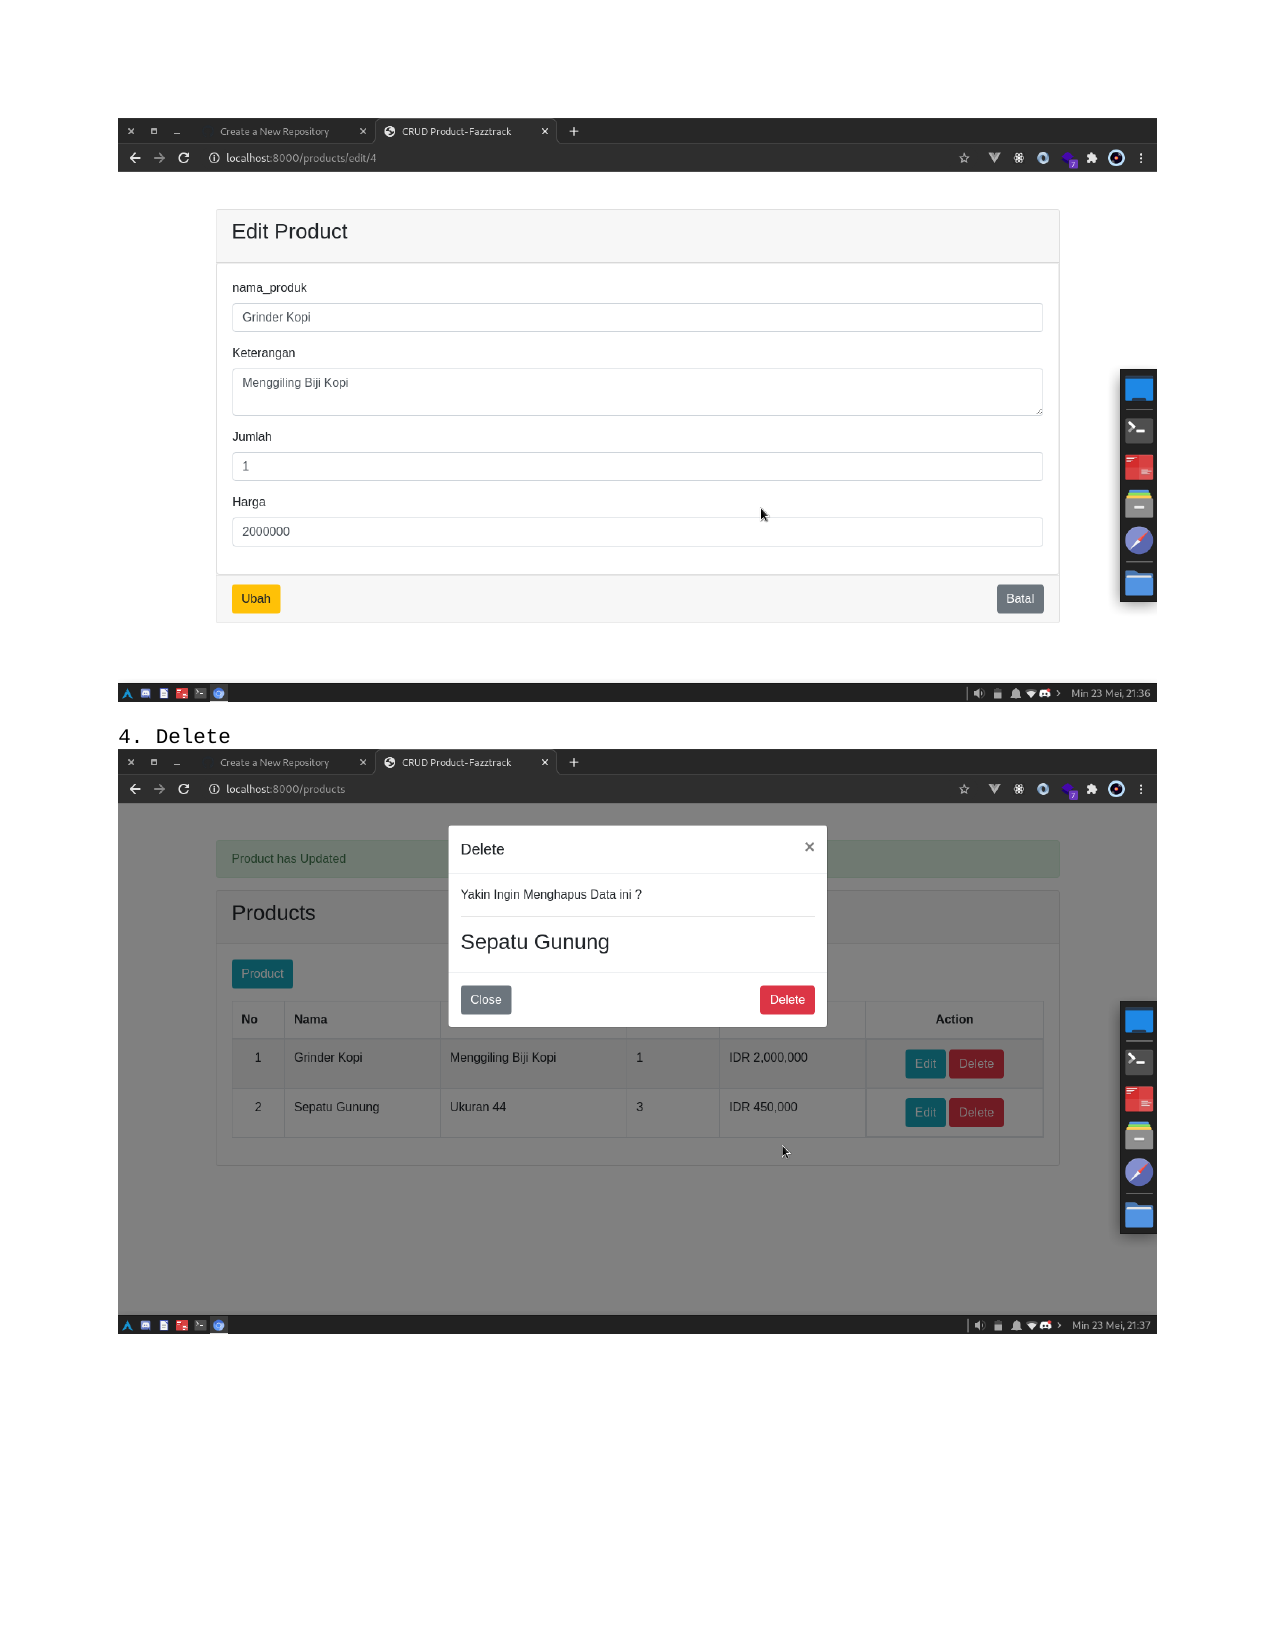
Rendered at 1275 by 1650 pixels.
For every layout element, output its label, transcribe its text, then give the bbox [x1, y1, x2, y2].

picture [118, 749, 1157, 1334]
picture [118, 118, 1157, 702]
text 4. Delete [118, 726, 1157, 749]
